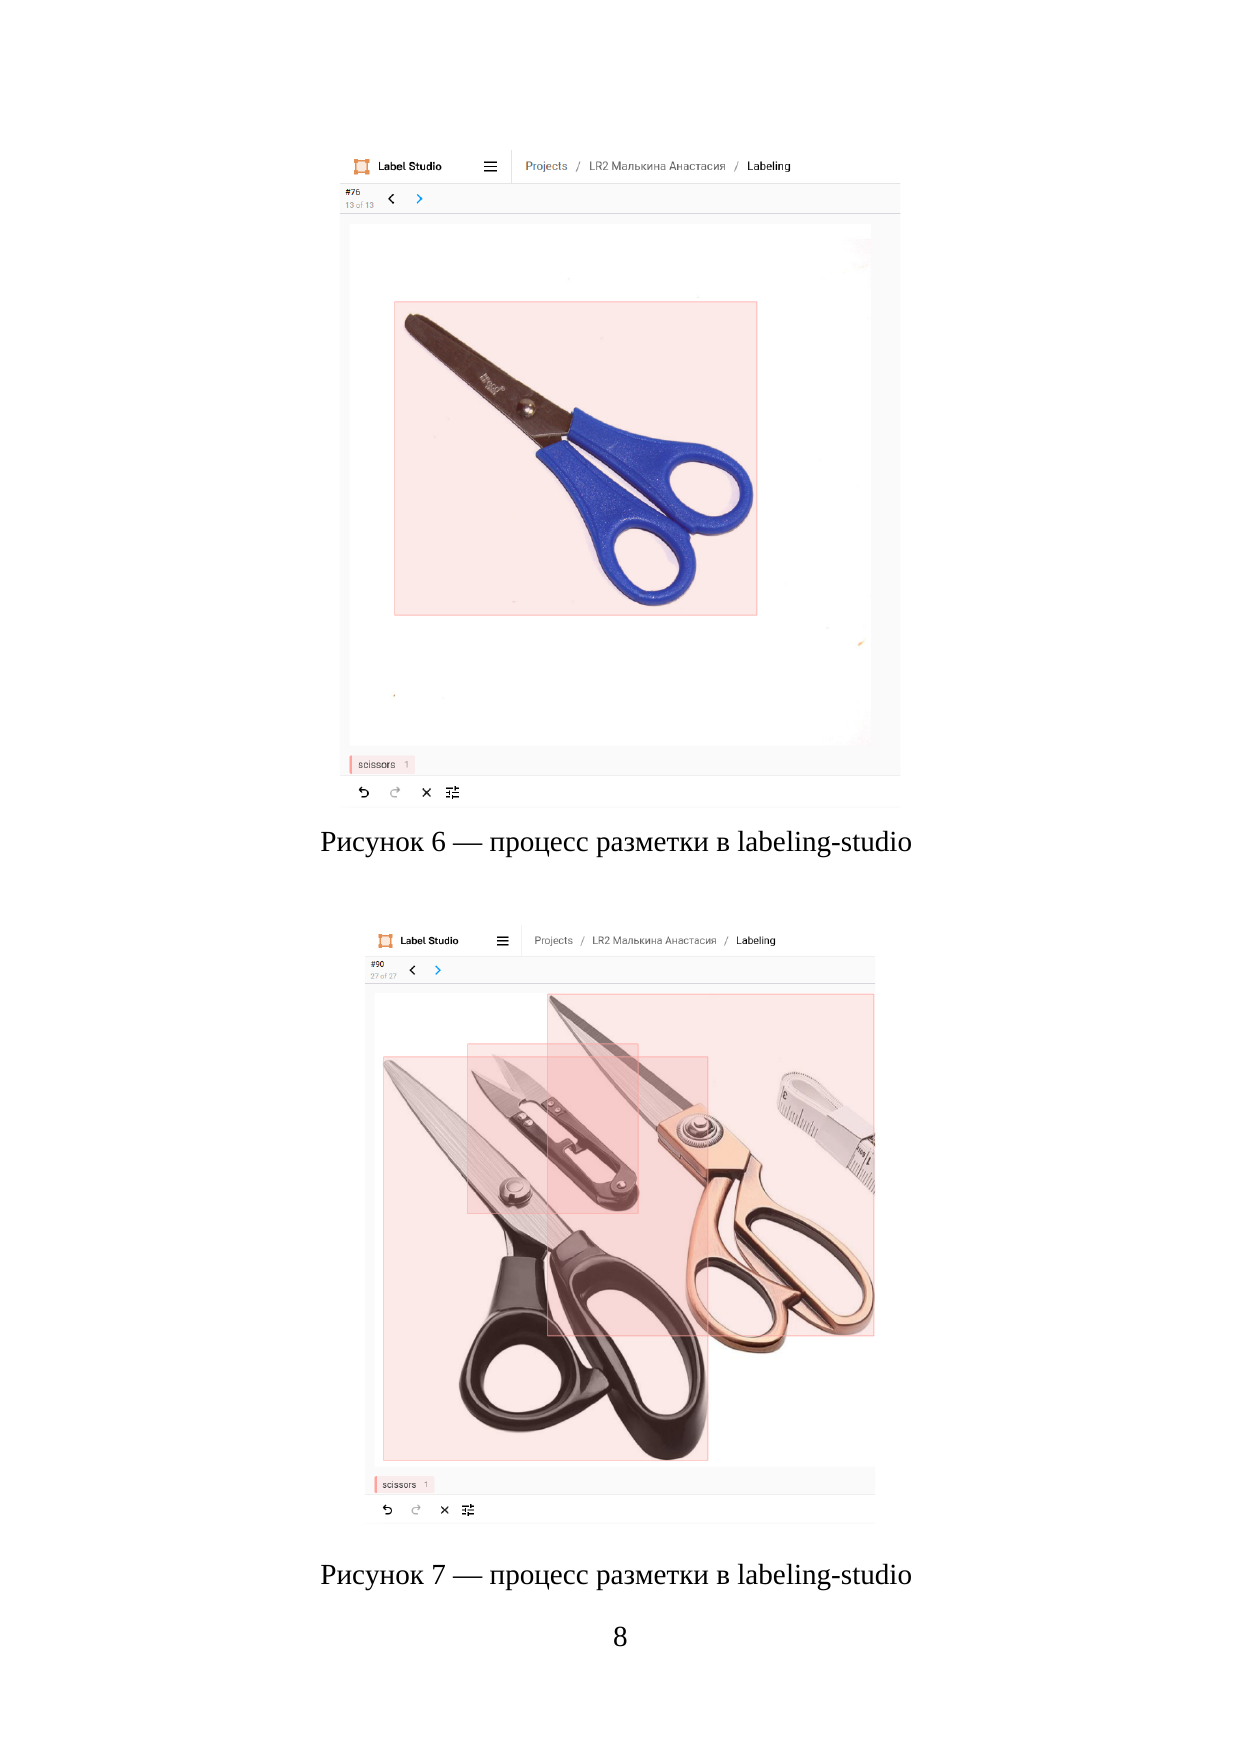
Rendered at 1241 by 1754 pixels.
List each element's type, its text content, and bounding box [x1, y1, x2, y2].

text Рисунок 7 — процесс разметки в labeling-studio [150, 925, 1090, 1590]
picture [365, 925, 876, 1524]
text Рисунок 6 — процесс разметки в labeling-studio [150, 150, 1090, 858]
picture [339, 150, 901, 808]
